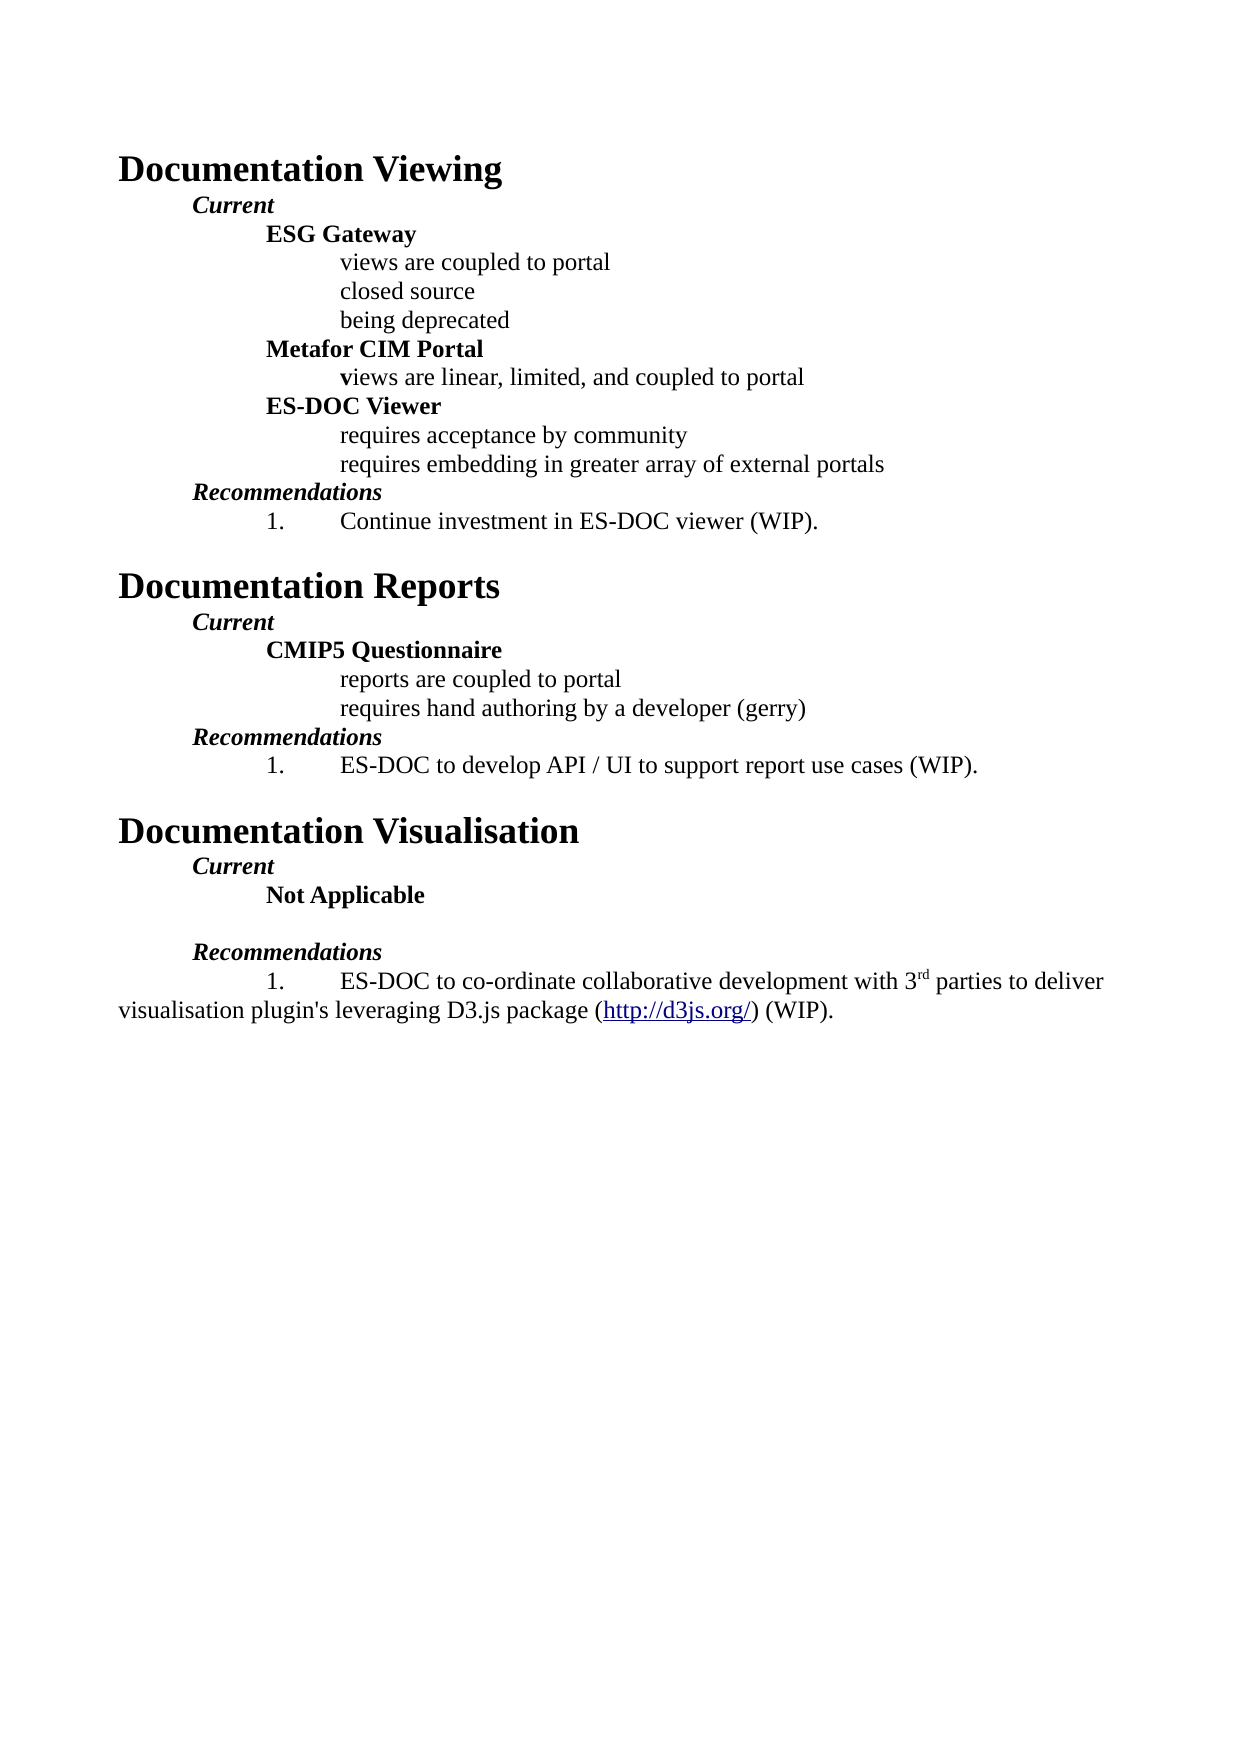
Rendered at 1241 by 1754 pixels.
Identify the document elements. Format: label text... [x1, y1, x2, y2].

text being deprecated [118, 305, 1122, 334]
text 1. ES-DOC to co-ordinate collaborative development with 3rd parties to deliver visualisation plugin's leveraging D3.js package (http://d3js.org/) (WIP). [118, 966, 1122, 1024]
text reports are coupled to portal [192, 664, 1122, 693]
text requires hand authoring by a developer (gerry) [192, 693, 1122, 722]
text Documentation Visualisation [118, 808, 1122, 851]
text Documentation Viewing [118, 147, 1122, 190]
text ES-DOC Viewer [118, 391, 1122, 420]
text Recommendations [118, 937, 1122, 966]
text Documentation Reports [118, 564, 1122, 607]
text Current [192, 851, 1122, 880]
text 1. ES-DOC to develop API / UI to support report use cases (WIP). [118, 751, 1122, 779]
text Not Applicable [192, 880, 1122, 909]
text CMIP5 Questionnaire [192, 636, 1122, 664]
text Recommendations [118, 477, 1122, 506]
text requires acceptance by community [118, 420, 1122, 449]
text Current [192, 607, 1122, 636]
text views are linear, limited, and coupled to portal [118, 362, 1122, 391]
text Metafor CIM Portal [118, 334, 1122, 362]
text Recommendations [118, 722, 1122, 751]
text 1. Continue investment in ES-DOC viewer (WIP). [118, 506, 1122, 535]
text requires embedding in greater array of external portals [118, 449, 1122, 477]
text closed source [118, 276, 1122, 305]
text Current [192, 190, 1122, 219]
text ESG Gateway [118, 219, 1122, 247]
text views are coupled to portal [118, 247, 1122, 276]
